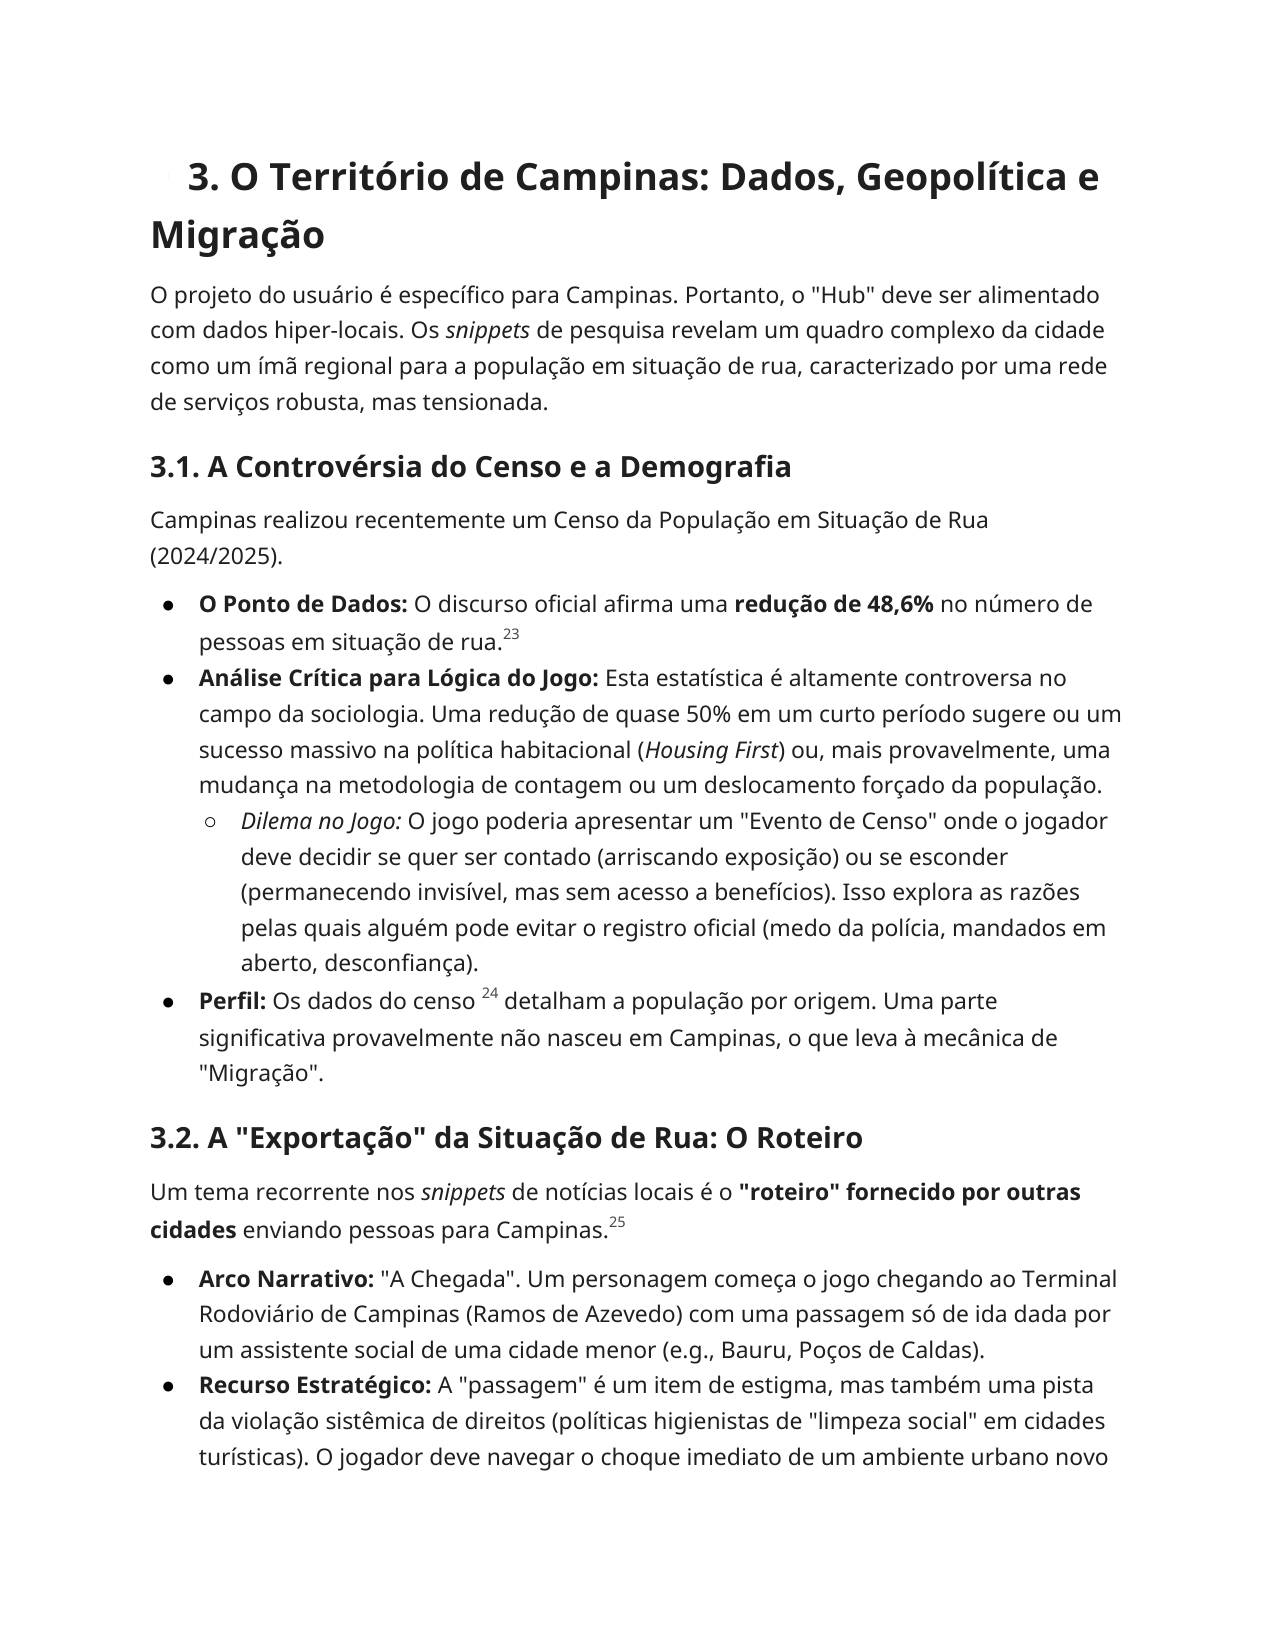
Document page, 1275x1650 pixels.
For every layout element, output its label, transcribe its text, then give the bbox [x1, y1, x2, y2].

text O projeto do usuário é específico para Campinas. Portanto, o "Hub" deve ser alimentado com dados hiper-locais. Os snippets de pesquisa revelam um quadro complexo da cidade como um ímã regional para a população em situação de rua, caracterizado por uma rede de serviços robusta, mas tensionada. [150, 279, 1125, 417]
subtitle 3.1. A Controvérsia do Censo e a Demografia [150, 446, 1125, 486]
list Dilema no Jogo: O jogo poderia apresentar um "Evento de Censo" onde o jogador deve decidir se quer ser contado (arriscando exposição) ou se esconder (permanecendo invisível, mas sem acesso a benefícios). Isso explora as razões pelas quais alguém pode evitar o registro oficial (medo da polícia, mandados em aberto, desconfiança). [203, 805, 1125, 979]
list Recurso Estratégico: A "passagem" é um item de estigma, mas também uma pista da violação sistêmica de direitos (políticas higienistas de "limpeza social" em cidades turísticas). O jogador deve navegar o choque imediato de um ambiente urbano novo [161, 1369, 1125, 1472]
list Arco Narrativo: "A Chegada". Um personagem começa o jogo chegando ao Terminal Rodoviário de Campinas (Ramos de Azevedo) com uma passagem só de ida dada por um assistente social de uma cidade menor (e.g., Bauru, Poços de Caldas). [161, 1263, 1125, 1365]
list Perfil: Os dados do censo 24 detalham a população por origem. Uma parte significativa provavelmente não nasceu em Campinas, o que leva à mecânica de "Migração". [161, 983, 1125, 1088]
text Campinas realizou recentemente um Censo da População em Situação de Rua (2024/2025). [150, 504, 1125, 571]
subtitle 3.2. A "Exportação" da Situação de Rua: O Roteiro [150, 1118, 1125, 1157]
list Análise Crítica para Lógica do Jogo: Esta estatística é altamente controversa no campo da sociologia. Uma redução de quase 50% em um curto período sugere ou um sucesso massivo na política habitacional (Housing First) ou, mais provavelmente, uma mudança na metodologia de contagem ou um deslocamento forçado da população. [161, 662, 1125, 801]
subtitle 3. O Território de Campinas: Dados, Geopolítica e Migração [150, 150, 1125, 259]
text Um tema recorrente nos snippets de notícias locais é o "roteiro" fornecido por outras cidades enviando pessoas para Campinas.25 [150, 1175, 1125, 1245]
list O Ponto de Dados: O discurso oficial afirma uma redução de 48,6% no número de pessoas em situação de rua.23 [161, 588, 1125, 658]
